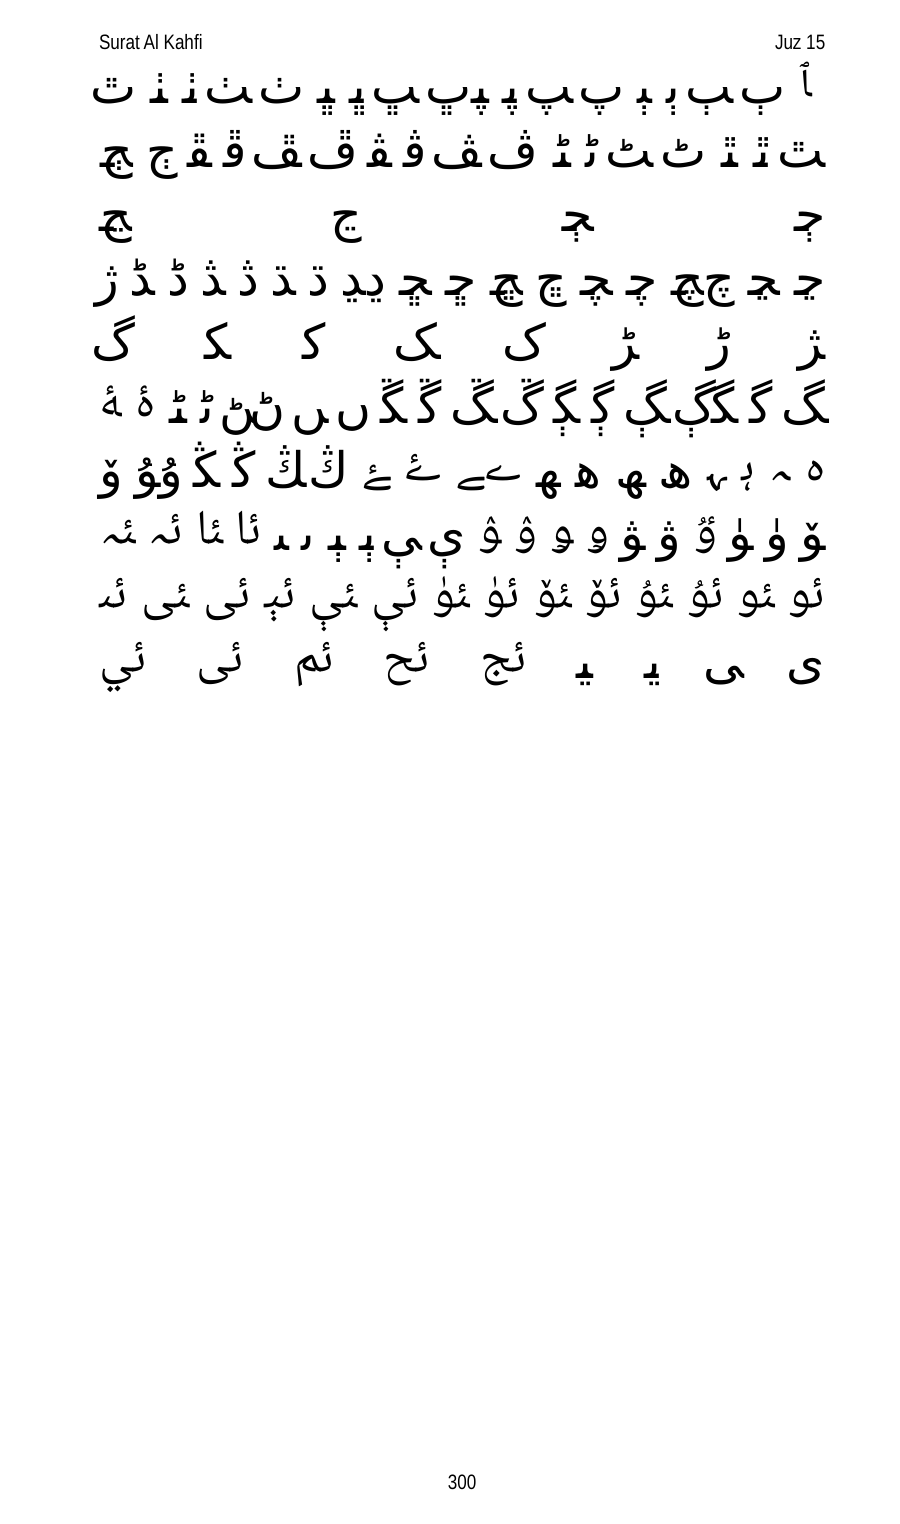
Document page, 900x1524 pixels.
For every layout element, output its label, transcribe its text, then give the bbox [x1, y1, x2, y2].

text ﮓ ﮔ ﮕﮖ ﮗ ﮘ ﮙ ﮚ ﮛ ﮜ ﮝ ﮞ ﮟ ﮠﮡ ﮢ ﮣ ﮤ ﮥ ﮦ ﮧ ﮨ ﮩ ﮪ ﮫ ﮬ ﮭ ﮮﮯ ﮰ ﮱ ﯓ ﯔ ﯕ ﯖ ﯗﯘ ﯙ ﯚ ﯛ ﯜ ﯝ ﯞ ﯟ ﯠ ﯡ ﯢ ﯣ ﯤ ﯥ ﯦ ﯧ ﯨ ﯩ ﯪ ﯫ ﯬ ﯭ ﯮ ﯯ ﯰ ﯱ ﯲ ﯳ ﯴ ﯵ ﯶ ﯷ ﯸ ﯹ ﯺ ﯻ ﯼ ﯽ ﯾ ﯿ ﰀ ﰁ ﰂ ﰃ ﰄ [99, 379, 825, 698]
text ﭑ ﭒ ﭓ ﭔ ﭕ ﭖ ﭗ ﭘ ﭙﭚ ﭛ ﭜ ﭝ ﭞ ﭟ ﭠ ﭡ ﭢ ﭣ ﭤ ﭥ ﭦ ﭧ ﭨ ﭩ ﭪ ﭫ ﭬ ﭭ ﭮ ﭯ ﭰ ﭱ ﭲ ﭳ ﭴ ﭵ ﭶ ﭷ [99, 60, 825, 252]
text ﭸ ﭹ ﭺﭻ ﭼ ﭽ ﭾ ﭿ ﮀ ﮁ ﮂﮃ ﮄ ﮅ ﮆ ﮇ ﮈ ﮉ ﮊ ﮋ ﮌ ﮍ ﮎ ﮏ ﮐ ﮑ ﮒ [99, 252, 825, 379]
